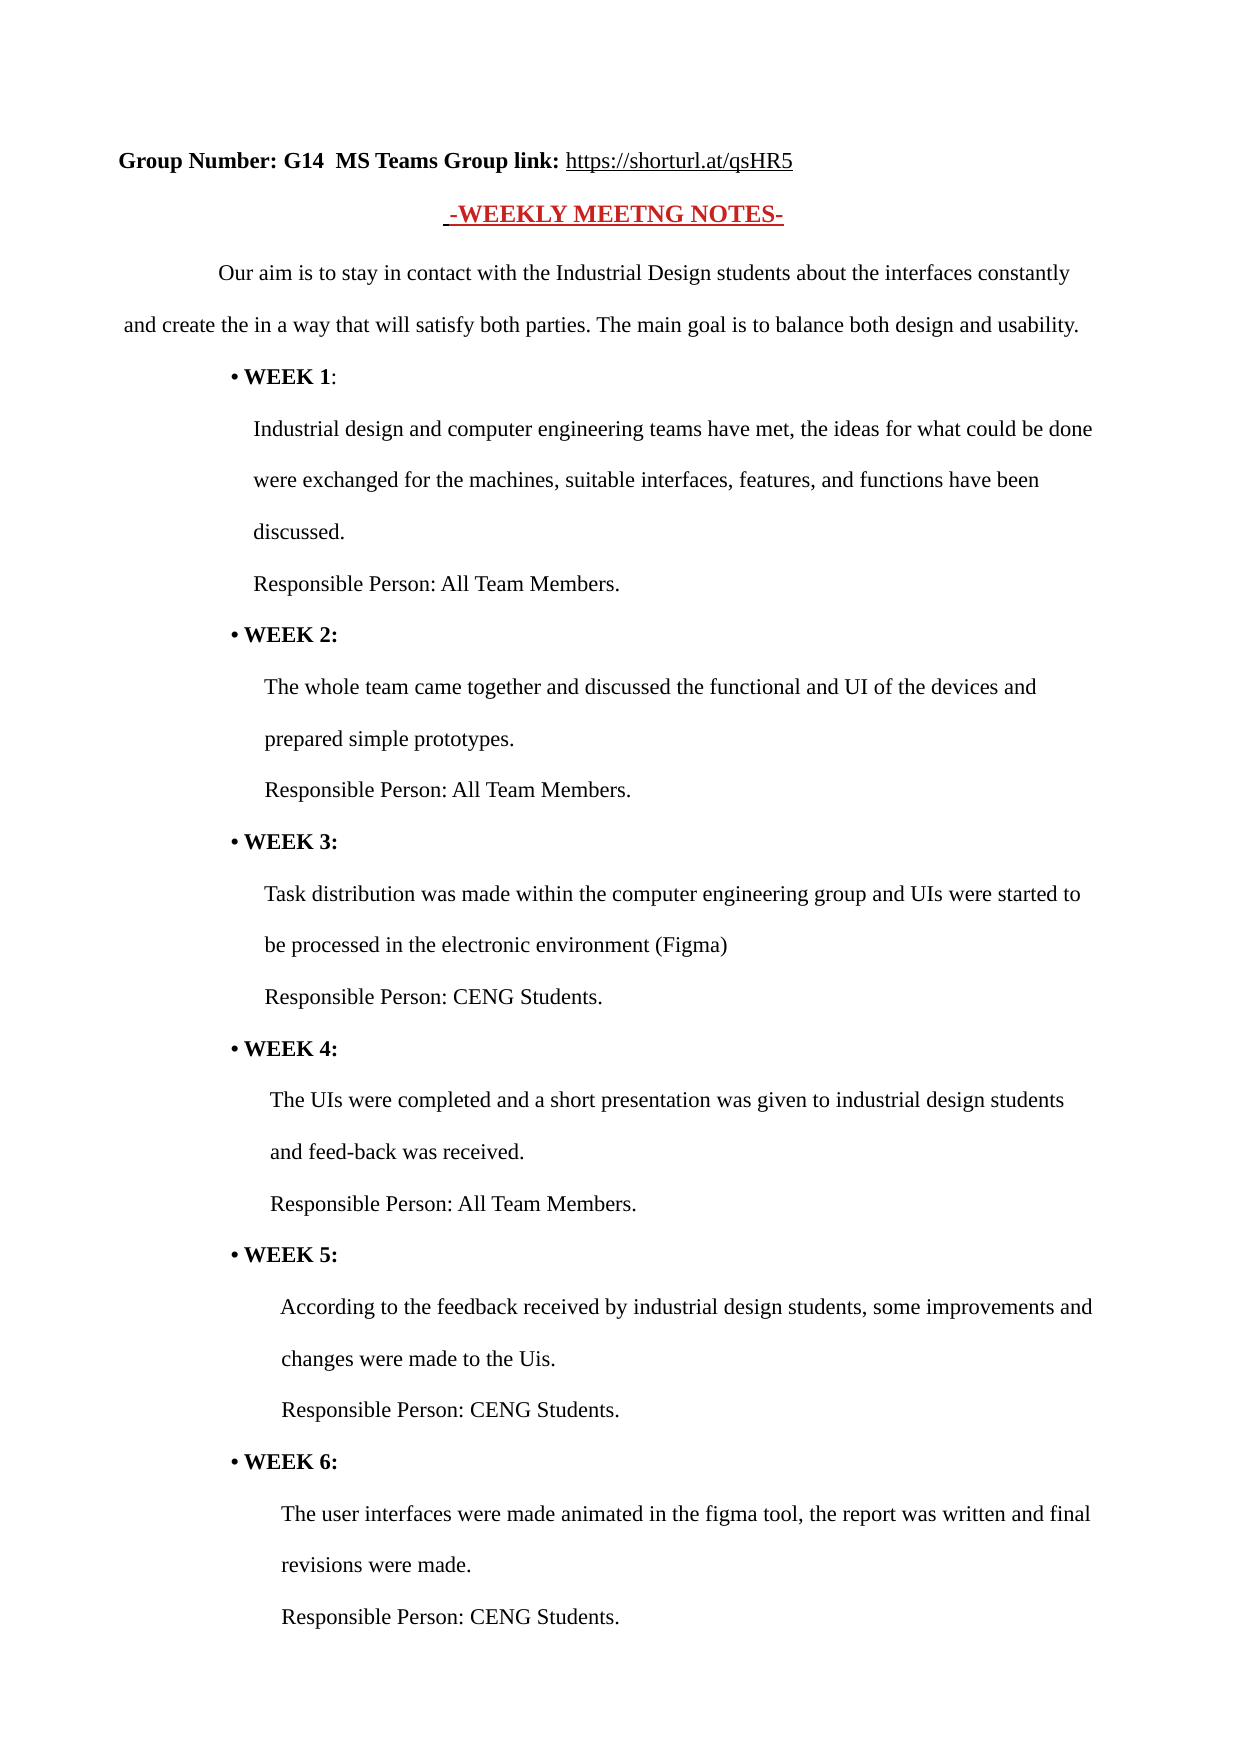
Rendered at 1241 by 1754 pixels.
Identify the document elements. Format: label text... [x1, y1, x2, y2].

text • WEEK 6: [118, 1448, 1122, 1474]
text • WEEK 2: [118, 622, 1122, 647]
text Industrial design and computer engineering teams have met, the ideas for what could be done [118, 415, 1122, 441]
text Responsible Person: CENG Students. [118, 1397, 1122, 1422]
text and create the in a way that will satisfy both parties. The main goal is to balance both design and usability. [118, 312, 1122, 337]
text The user interfaces were made animated in the figma tool, the report was written and final [118, 1500, 1122, 1526]
text • WEEK 3: [118, 828, 1122, 854]
text • WEEK 5: [118, 1242, 1122, 1267]
text Responsible Person: All Team Members. [118, 777, 1122, 802]
text Our aim is to stay in contact with the Industrial Design students about the interfaces constantly [118, 257, 1122, 286]
text changes were made to the Uis. [118, 1345, 1122, 1371]
text -WEEKLY MEETNG NOTES- [118, 199, 1122, 228]
text Responsible Person: CENG Students. [118, 1603, 1122, 1629]
text The whole team came together and discussed the functional and UI of the devices and [118, 673, 1122, 699]
text prepared simple prototypes. [118, 725, 1122, 751]
text Responsible Person: All Team Members. [118, 1190, 1122, 1216]
text Task distribution was made within the computer engineering group and UIs were started to [118, 880, 1122, 906]
text be processed in the electronic environment (Figma) [118, 932, 1122, 957]
text According to the feedback received by industrial design students, some improvements and [118, 1293, 1122, 1319]
text Responsible Person: All Team Members. [118, 570, 1122, 596]
text The UIs were completed and a short presentation was given to industrial design students [118, 1087, 1122, 1112]
text • WEEK 1: [118, 363, 1122, 389]
text • WEEK 4: [118, 1035, 1122, 1061]
text discussed. [118, 518, 1122, 544]
text were exchanged for the machines, suitable interfaces, features, and functions have been [118, 467, 1122, 492]
text Responsible Person: CENG Students. [118, 983, 1122, 1009]
text Group Number: G14 MS Teams Group link: https://shorturl.at/qsHR5 [118, 147, 1122, 173]
text and feed-back was received. [118, 1138, 1122, 1164]
text revisions were made. [118, 1552, 1122, 1577]
